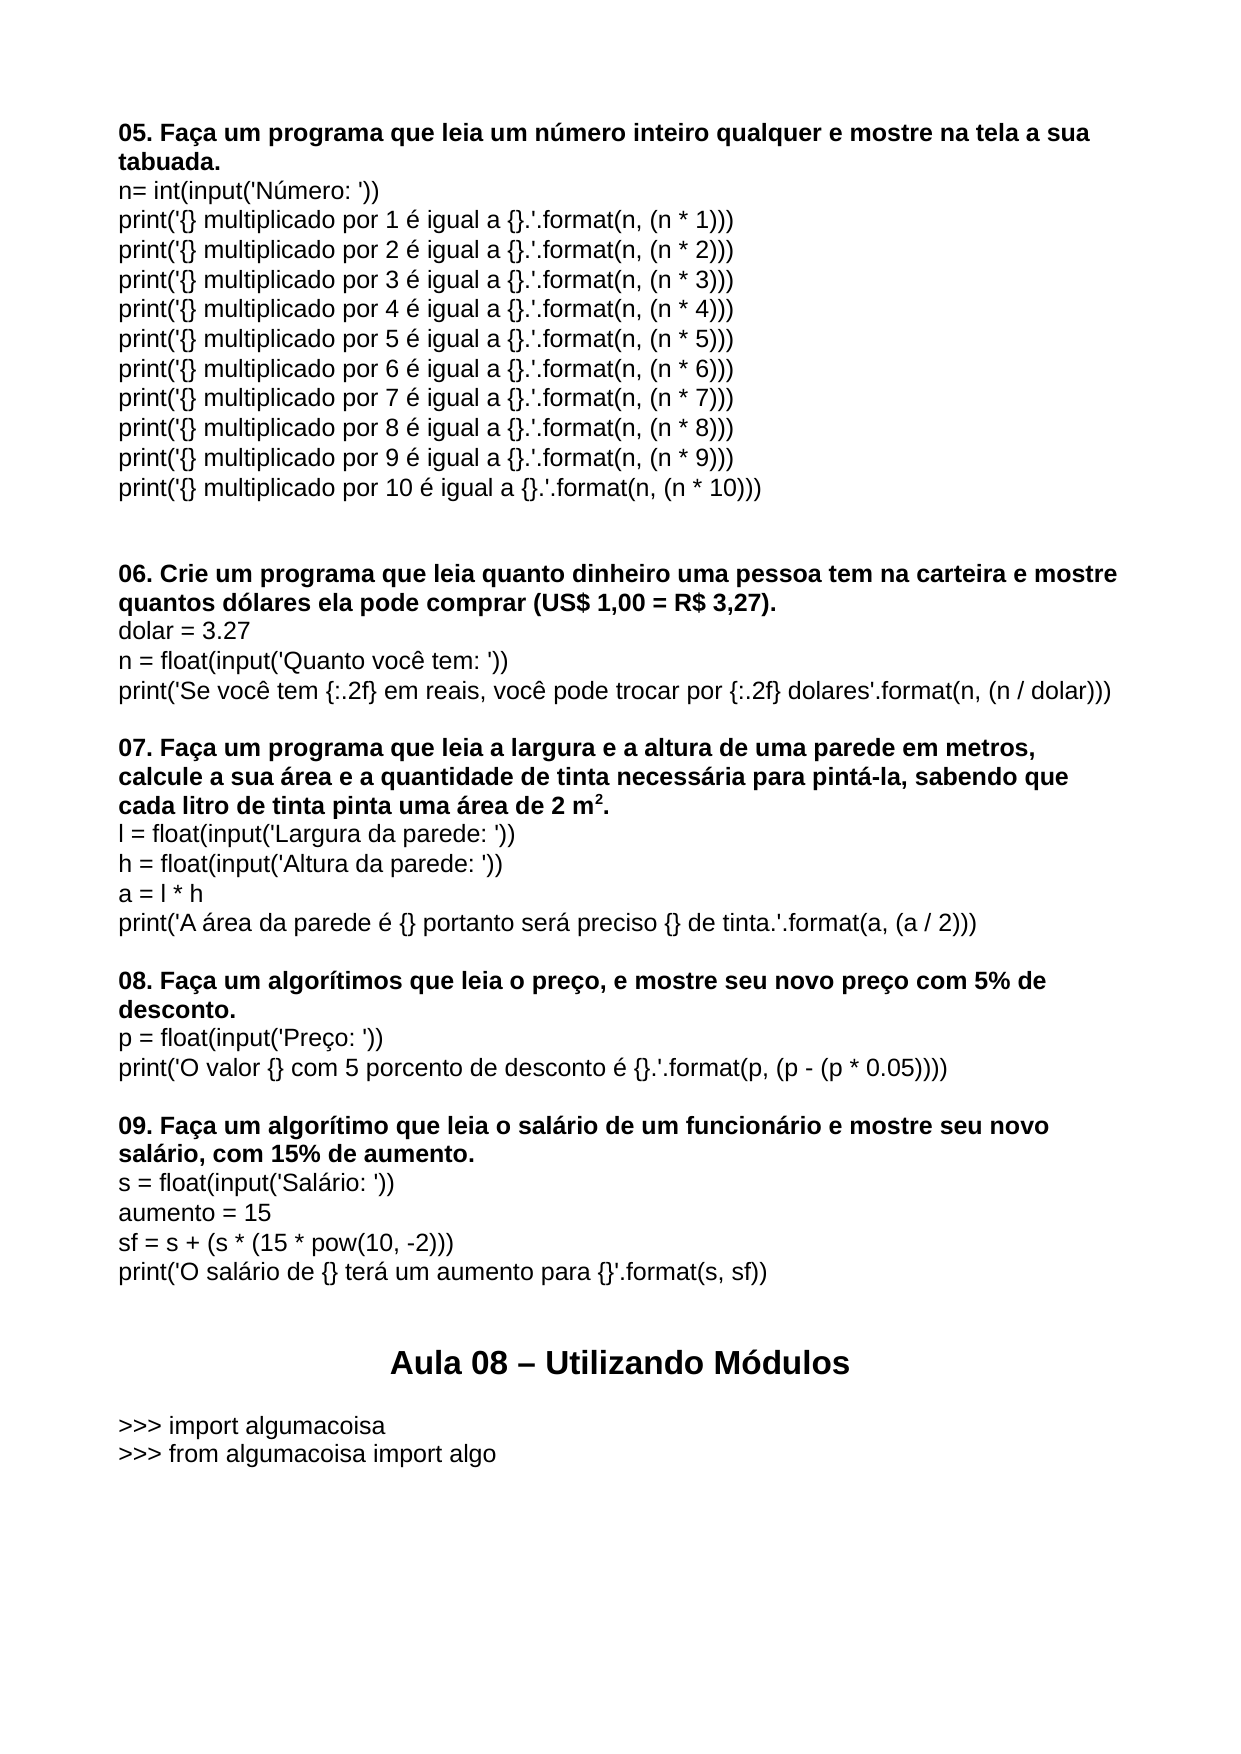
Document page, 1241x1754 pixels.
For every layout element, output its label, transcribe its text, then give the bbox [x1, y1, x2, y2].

text print('O salário de {} terá um aumento para {}'.format(s, sf)) [118, 1256, 1122, 1286]
text >>> import algumacoisa [118, 1411, 1122, 1439]
text print('{} multiplicado por 1 é igual a {}.'.format(n, (n * 1))) [118, 204, 1122, 234]
text print('{} multiplicado por 6 é igual a {}.'.format(n, (n * 6))) [118, 353, 1122, 382]
text s = float(input('Salário: ')) [118, 1168, 1122, 1197]
text aumento = 15 [118, 1197, 1122, 1227]
text n = float(input('Quanto você tem: ')) [118, 645, 1122, 675]
text print('{} multiplicado por 4 é igual a {}.'.format(n, (n * 4))) [118, 293, 1122, 323]
text print('{} multiplicado por 5 é igual a {}.'.format(n, (n * 5))) [118, 323, 1122, 353]
text print('O valor {} com 5 porcento de desconto é {}.'.format(p, (p - (p * 0.05)))) [118, 1052, 1122, 1082]
text print('A área da parede é {} portanto será preciso {} de tinta.'.format(a, (a / 2))) [118, 907, 1122, 937]
text n= int(input('Número: ')) [118, 176, 1122, 204]
text print('{} multiplicado por 8 é igual a {}.'.format(n, (n * 8))) [118, 412, 1122, 442]
text dolar = 3.27 [118, 616, 1122, 645]
text l = float(input('Largura da parede: ')) [118, 819, 1122, 848]
text >>> from algumacoisa import algo [118, 1439, 1122, 1468]
text a = l * h [118, 878, 1122, 907]
text 09. Faça um algorítimo que leia o salário de um funcionário e mostre seu novo salário, com 15% de aumento. [118, 1111, 1122, 1168]
text 07. Faça um programa que leia a largura e a altura de uma parede em metros, calcule a sua área e a quantidade de tinta necessária para pintá-la, sabendo que cada litro de tinta pinta uma área de 2 m2. [118, 733, 1122, 819]
text print('Se você tem {:.2f} em reais, você pode trocar por {:.2f} dolares'.format(n, (n / dolar))) [118, 675, 1122, 704]
text h = float(input('Altura da parede: ')) [118, 848, 1122, 878]
text print('{} multiplicado por 7 é igual a {}.'.format(n, (n * 7))) [118, 382, 1122, 412]
text sf = s + (s * (15 * pow(10, -2))) [118, 1227, 1122, 1256]
text 05. Faça um programa que leia um número inteiro qualquer e mostre na tela a sua tabuada. [118, 118, 1122, 176]
text 06. Crie um programa que leia quanto dinheiro uma pessoa tem na carteira e mostre quantos dólares ela pode comprar (US$ 1,00 = R$ 3,27). [118, 559, 1122, 616]
text print('{} multiplicado por 9 é igual a {}.'.format(n, (n * 9))) [118, 442, 1122, 472]
text print('{} multiplicado por 3 é igual a {}.'.format(n, (n * 3))) [118, 264, 1122, 293]
text print('{} multiplicado por 10 é igual a {}.'.format(n, (n * 10))) [118, 472, 1122, 501]
text Aula 08 – Utilizando Módulos [118, 1343, 1122, 1382]
text print('{} multiplicado por 2 é igual a {}.'.format(n, (n * 2))) [118, 234, 1122, 264]
text p = float(input('Preço: ')) [118, 1023, 1122, 1052]
text 08. Faça um algorítimos que leia o preço, e mostre seu novo preço com 5% de desconto. [118, 966, 1122, 1023]
